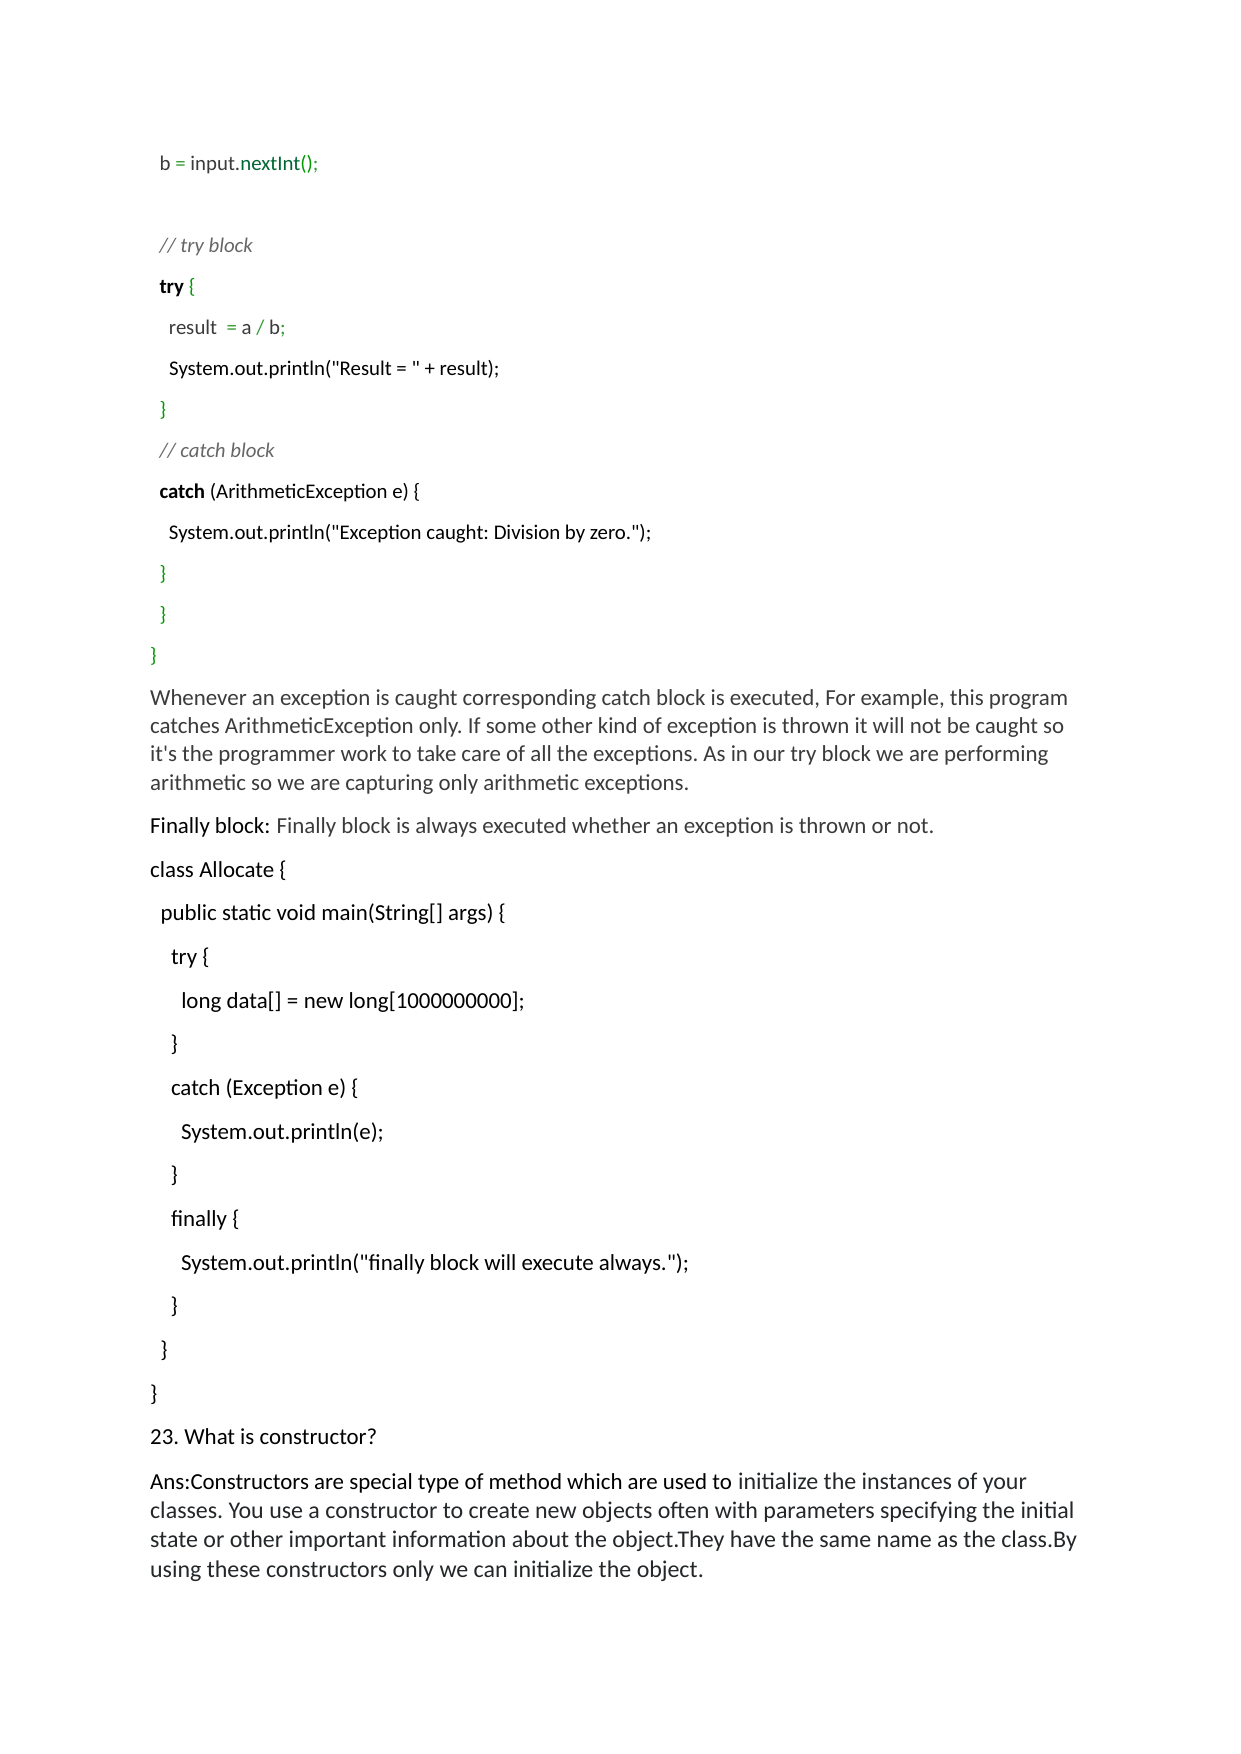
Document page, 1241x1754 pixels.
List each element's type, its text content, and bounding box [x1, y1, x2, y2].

text result = a / b; [150, 314, 1090, 339]
text } [150, 642, 1090, 668]
text } [150, 1335, 1090, 1363]
text public static void main(String[] args) { [150, 898, 1090, 927]
text catch (Exception e) { [150, 1073, 1090, 1101]
text } [150, 396, 1090, 422]
text System.out.println("Result = " + result); [150, 355, 1090, 381]
text } [150, 1379, 1090, 1407]
text System.out.println(e); [150, 1117, 1090, 1145]
text 23. What is constructor? [150, 1422, 1090, 1450]
text Ans:Constructors are special type of method which are used to initialize the instances of your classes. You use a constructor to create new objects often with parameters specifying the initial state or other important information about the object.They have the same name as the class.By using these constructors only we can initialize the object. [150, 1466, 1090, 1583]
text catch (ArithmeticException e) { [150, 478, 1090, 504]
text Whenever an exception is caught corresponding catch block is executed, For example, this program catches ArithmeticException only. If some other kind of exception is thrown it will not be caught so it's the programmer work to take care of all the exceptions. As in our try block we are performing arithmetic so we are capturing only arithmetic exceptions. [150, 683, 1090, 796]
text b = input.nextInt(); [150, 150, 1090, 175]
text System.out.println("Exception caught: Division by zero."); [150, 519, 1090, 545]
text // catch block [150, 437, 1090, 463]
text System.out.println("finally block will execute always."); [150, 1248, 1090, 1276]
text class Allocate { [150, 855, 1090, 883]
text } [150, 1029, 1090, 1057]
text long data[] = new long[1000000000]; [150, 986, 1090, 1014]
text } [150, 560, 1090, 586]
text finally { [150, 1204, 1090, 1232]
text } [150, 601, 1090, 627]
text Finally block: Finally block is always executed whether an exception is thrown or not. [150, 811, 1090, 839]
text // try block [150, 232, 1090, 257]
text } [150, 1160, 1090, 1188]
text } [150, 1291, 1090, 1319]
text try { [150, 273, 1090, 298]
text try { [150, 942, 1090, 970]
